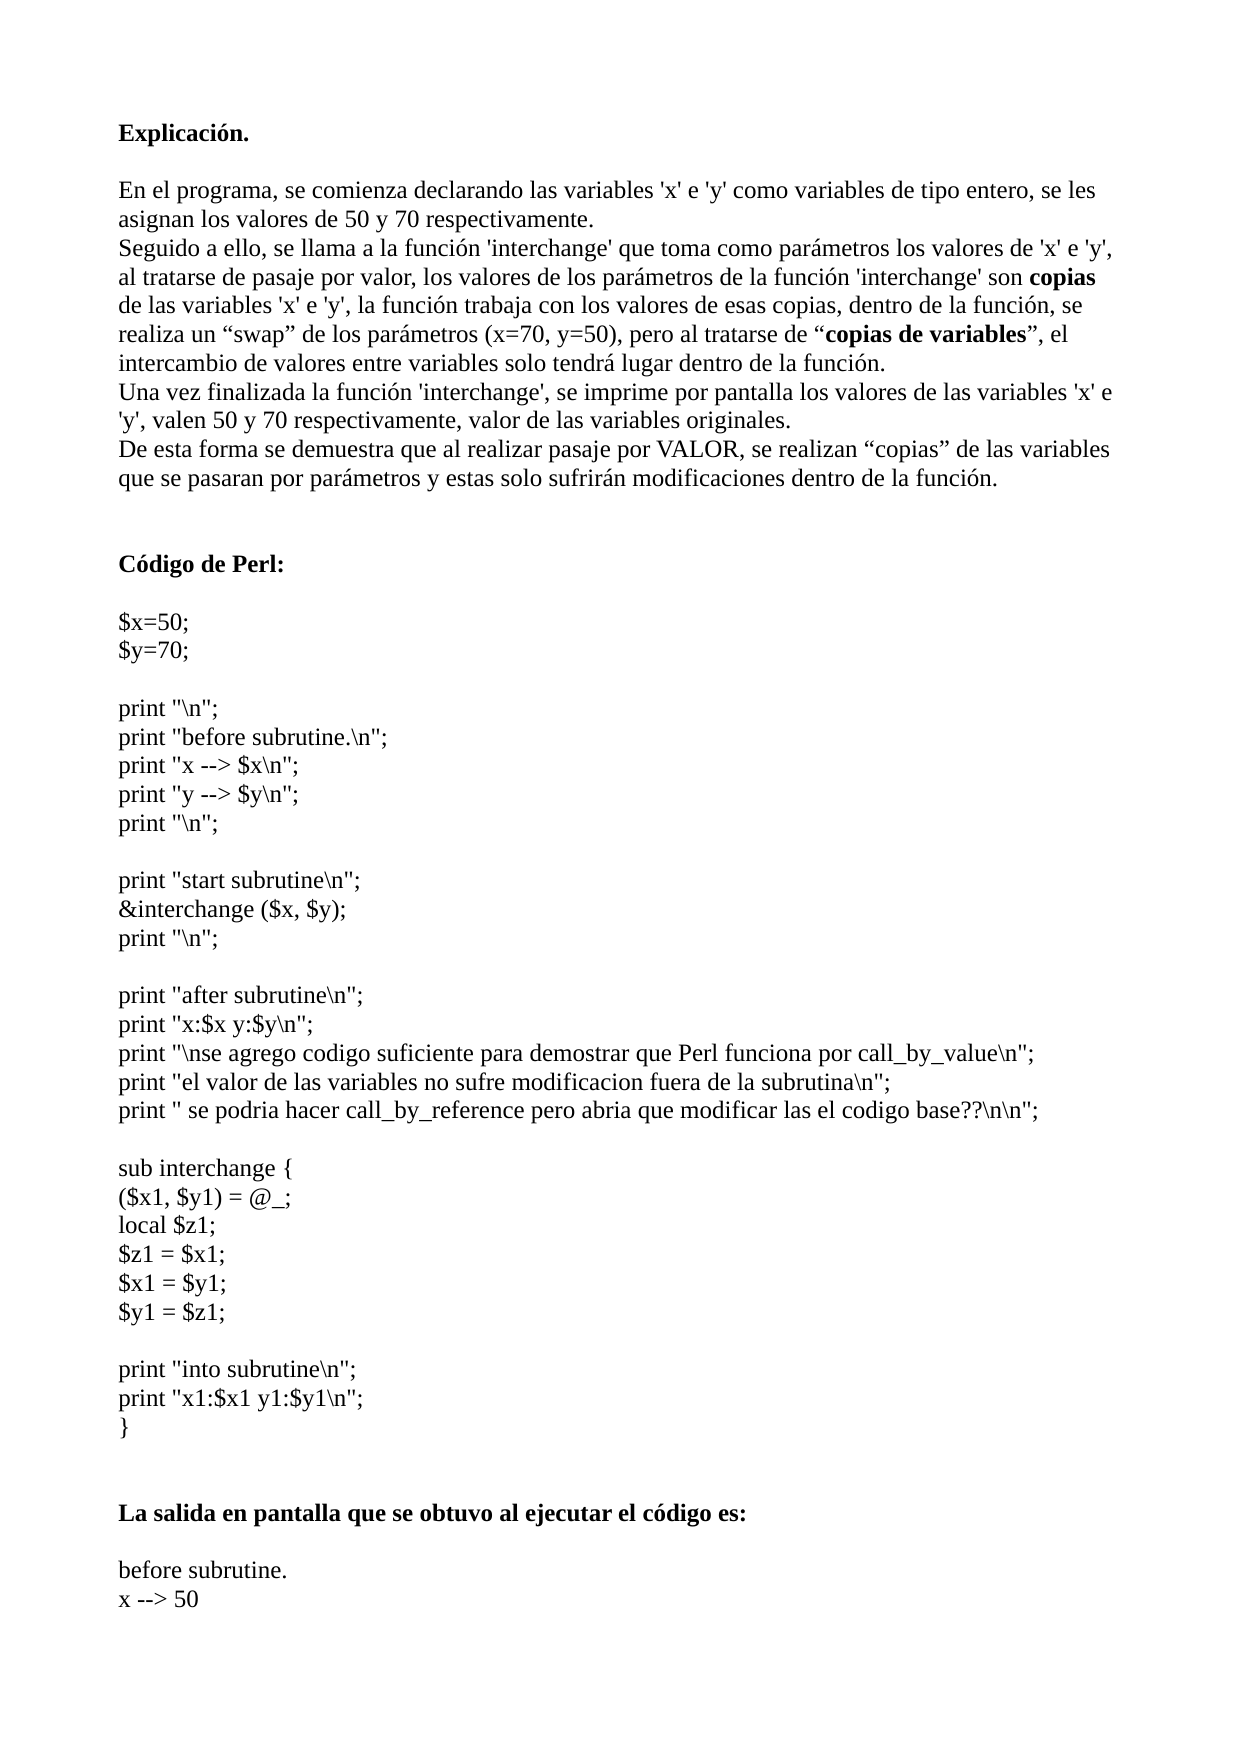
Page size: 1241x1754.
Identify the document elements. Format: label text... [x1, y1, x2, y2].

text $y1 = $z1; [118, 1297, 1122, 1326]
text Código de Perl: [118, 549, 1122, 578]
text print "after subrutine\n"; [118, 981, 1122, 1009]
text } [118, 1412, 1122, 1441]
text Explicación. [118, 118, 1122, 147]
text local $z1; [118, 1211, 1122, 1239]
text &interchange ($x, $y); [118, 894, 1122, 923]
text ($x1, $y1) = @_; [118, 1182, 1122, 1211]
text sub interchange { [118, 1153, 1122, 1182]
text print "\n"; [118, 693, 1122, 722]
text Seguido a ello, se llama a la función 'interchange' que toma como parámetros los valores de 'x' e 'y', al tratarse de pasaje por valor, los valores de los parámetros de la función 'interchange' son copias de las variables 'x' e 'y', la función trabaja con los valores de esas copias, dentro de la función, se realiza un “swap” de los parámetros (x=70, y=50), pero al tratarse de “copias de variables”, el intercambio de valores entre variables solo tendrá lugar dentro de la función. [118, 233, 1122, 377]
text print "\nse agrego codigo suficiente para demostrar que Perl funciona por call_by_value\n"; [118, 1038, 1122, 1067]
text En el programa, se comienza declarando las variables 'x' e 'y' como variables de tipo entero, se les asignan los valores de 50 y 70 respectivamente. [118, 176, 1122, 233]
text print "into subrutine\n"; [118, 1354, 1122, 1383]
text print " se podria hacer call_by_reference pero abria que modificar las el codigo base??\n\n"; [118, 1096, 1122, 1124]
text print "x --> $x\n"; [118, 751, 1122, 779]
text print "y --> $y\n"; [118, 779, 1122, 808]
text print "\n"; [118, 808, 1122, 837]
text De esta forma se demuestra que al realizar pasaje por VALOR, se realizan “copias” de las variables que se pasaran por parámetros y estas solo sufrirán modificaciones dentro de la función. [118, 434, 1122, 492]
text x --> 50 [118, 1584, 1122, 1613]
text $z1 = $x1; [118, 1239, 1122, 1268]
text print "el valor de las variables no sufre modificacion fuera de la subrutina\n"; [118, 1067, 1122, 1096]
text $y=70; [118, 636, 1122, 664]
text print "before subrutine.\n"; [118, 722, 1122, 751]
text print "start subrutine\n"; [118, 866, 1122, 894]
text print "x1:$x1 y1:$y1\n"; [118, 1383, 1122, 1412]
text $x1 = $y1; [118, 1268, 1122, 1297]
text $x=50; [118, 607, 1122, 636]
text Una vez finalizada la función 'interchange', se imprime por pantalla los valores de las variables 'x' e 'y', valen 50 y 70 respectivamente, valor de las variables originales. [118, 377, 1122, 434]
text print "\n"; [118, 923, 1122, 952]
text before subrutine. [118, 1556, 1122, 1584]
text print "x:$x y:$y\n"; [118, 1009, 1122, 1038]
text La salida en pantalla que se obtuvo al ejecutar el código es: [118, 1498, 1122, 1527]
